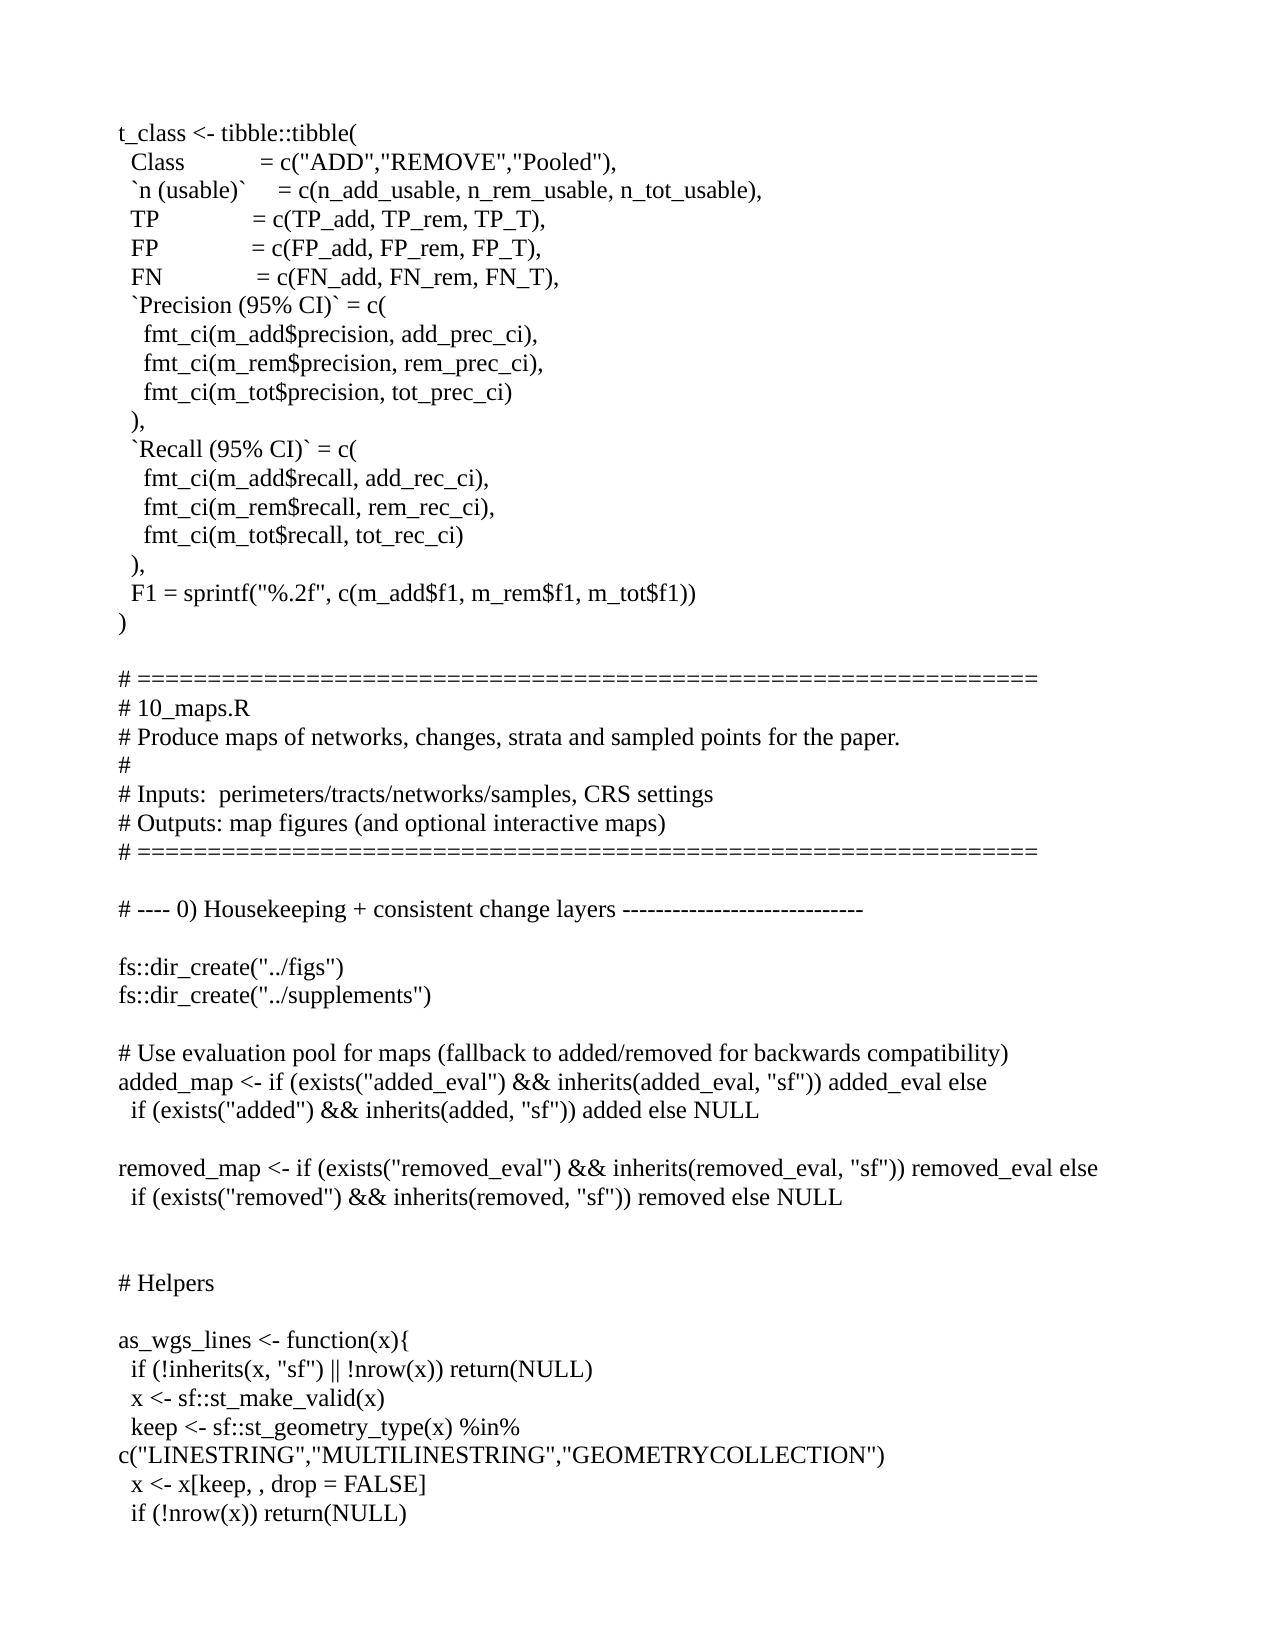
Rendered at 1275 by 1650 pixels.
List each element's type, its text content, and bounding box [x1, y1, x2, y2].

text # 10_maps.R [118, 693, 1157, 722]
text if (!inherits(x, "sf") || !nrow(x)) return(NULL) [118, 1354, 1157, 1383]
text x <- sf::st_make_valid(x) [118, 1383, 1157, 1412]
text ), [118, 549, 1157, 578]
text fmt_ci(m_add$recall, add_rec_ci), [118, 463, 1157, 492]
text # ---- 0) Housekeeping + consistent change layers ----------------------------- [118, 894, 1157, 923]
text removed_map <- if (exists("removed_eval") && inherits(removed_eval, "sf")) removed_eval else [118, 1153, 1157, 1182]
text F1 = sprintf("%.2f", c(m_add$f1, m_rem$f1, m_tot$f1)) [118, 578, 1157, 607]
text # Produce maps of networks, changes, strata and sampled points for the paper. [118, 722, 1157, 751]
text fmt_ci(m_rem$precision, rem_prec_ci), [118, 348, 1157, 377]
text if (!nrow(x)) return(NULL) [118, 1498, 1157, 1527]
text x <- x[keep, , drop = FALSE] [118, 1469, 1157, 1498]
text `Recall (95% CI)` = c( [118, 434, 1157, 463]
text if (exists("added") && inherits(added, "sf")) added else NULL [118, 1096, 1157, 1124]
text `n (usable)` = c(n_add_usable, n_rem_usable, n_tot_usable), [118, 176, 1157, 204]
text fs::dir_create("../figs") [118, 952, 1157, 981]
text # ================================================================ [118, 664, 1157, 693]
text FN = c(FN_add, FN_rem, FN_T), [118, 262, 1157, 291]
text TP = c(TP_add, TP_rem, TP_T), [118, 204, 1157, 233]
text Class = c("ADD","REMOVE","Pooled"), [118, 147, 1157, 176]
text FP = c(FP_add, FP_rem, FP_T), [118, 233, 1157, 262]
text # Use evaluation pool for maps (fallback to added/removed for backwards compatibility) [118, 1038, 1157, 1067]
text # Outputs: map figures (and optional interactive maps) [118, 808, 1157, 837]
text fmt_ci(m_add$precision, add_prec_ci), [118, 319, 1157, 348]
text if (exists("removed") && inherits(removed, "sf")) removed else NULL [118, 1182, 1157, 1211]
text t_class <- tibble::tibble( [118, 118, 1157, 147]
text keep <- sf::st_geometry_type(x) %in% c("LINESTRING","MULTILINESTRING","GEOMETRYCOLLECTION") [118, 1412, 1157, 1469]
text added_map <- if (exists("added_eval") && inherits(added_eval, "sf")) added_eval else [118, 1067, 1157, 1096]
text as_wgs_lines <- function(x){ [118, 1326, 1157, 1354]
text ), [118, 406, 1157, 434]
text fs::dir_create("../supplements") [118, 981, 1157, 1009]
text fmt_ci(m_rem$recall, rem_rec_ci), [118, 492, 1157, 521]
text # ================================================================ [118, 837, 1157, 866]
text `Precision (95% CI)` = c( [118, 291, 1157, 319]
text fmt_ci(m_tot$precision, tot_prec_ci) [118, 377, 1157, 406]
text ) [118, 607, 1157, 636]
text fmt_ci(m_tot$recall, tot_rec_ci) [118, 521, 1157, 549]
text # [118, 751, 1157, 779]
text # Helpers [118, 1268, 1157, 1297]
text # Inputs: perimeters/tracts/networks/samples, CRS settings [118, 779, 1157, 808]
